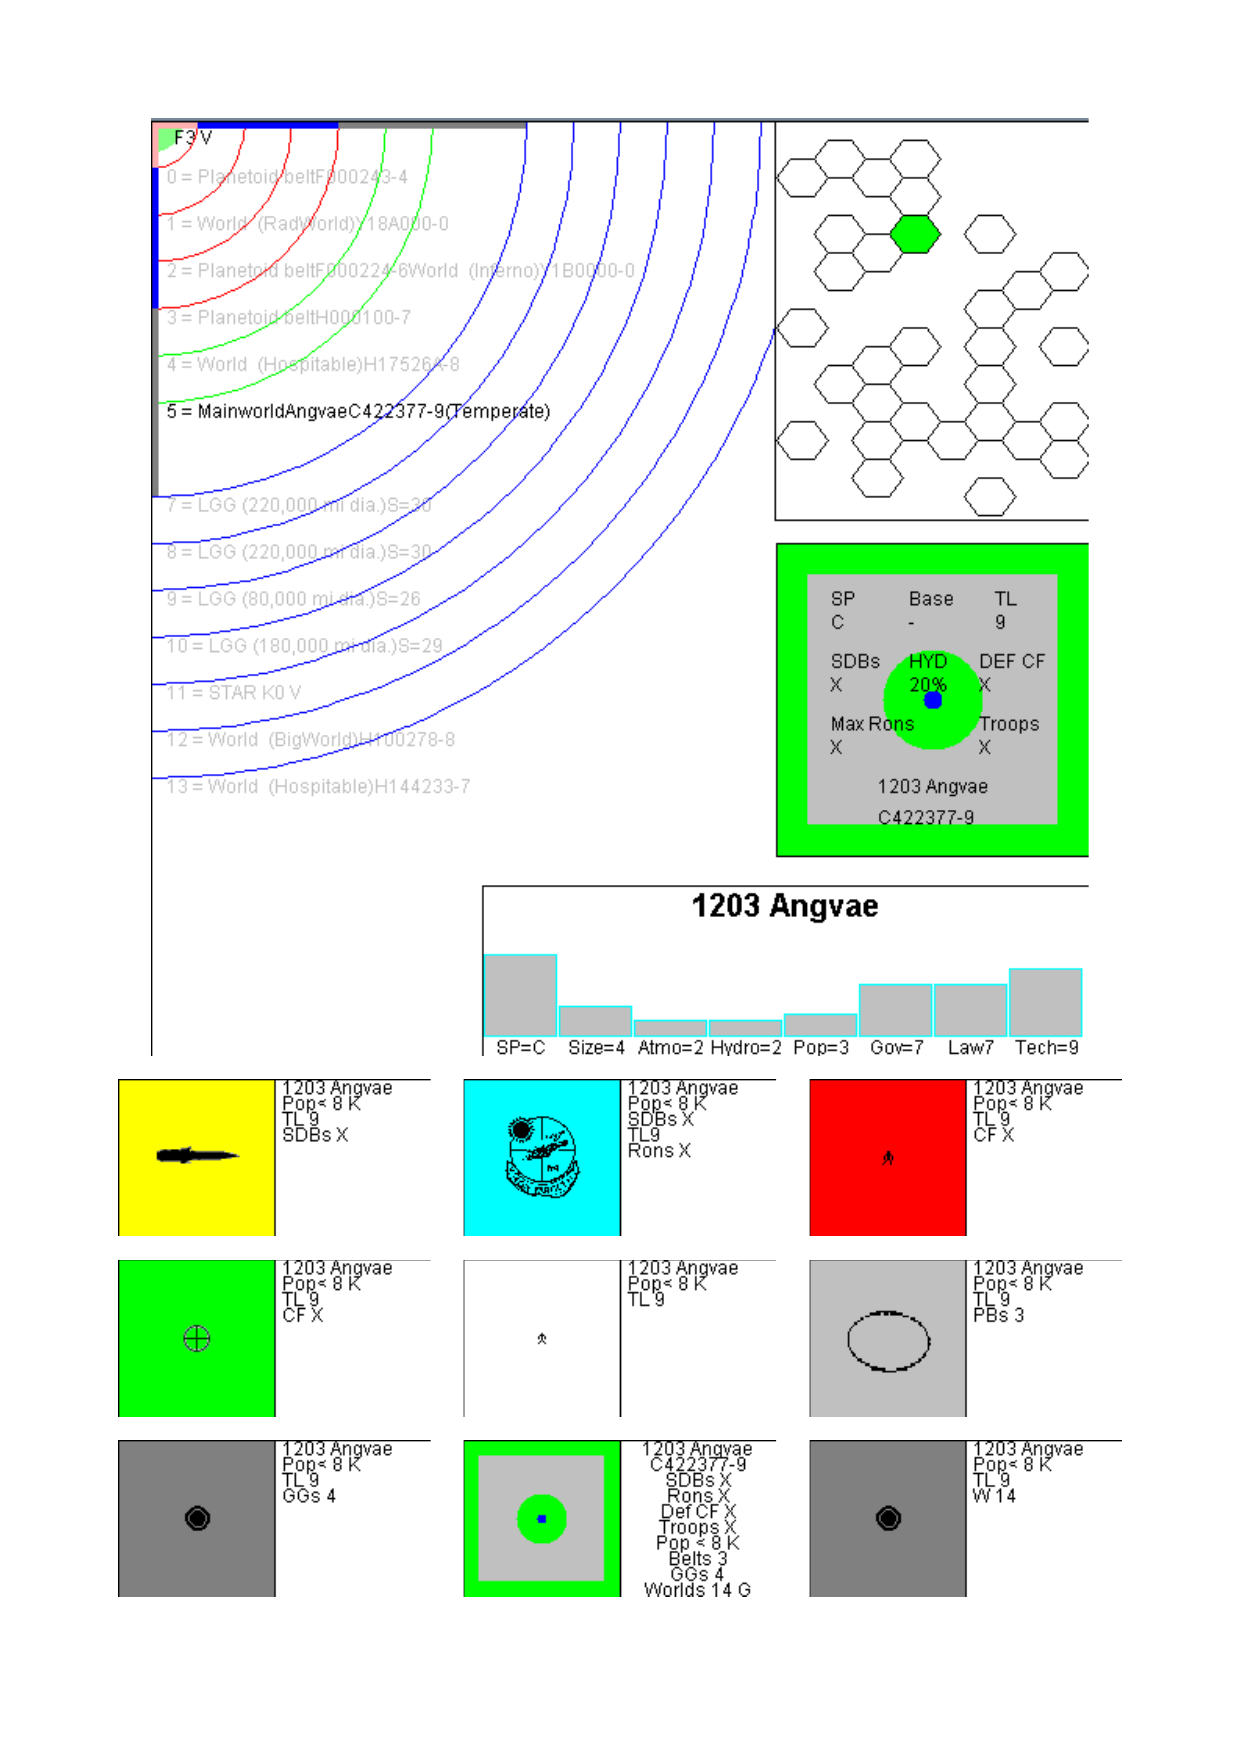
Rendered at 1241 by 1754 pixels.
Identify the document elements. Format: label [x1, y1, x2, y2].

picture [809, 1079, 1122, 1236]
picture [463, 1079, 777, 1236]
picture [809, 1260, 1122, 1417]
picture [118, 1260, 431, 1417]
picture [463, 1440, 777, 1597]
picture [463, 1260, 777, 1417]
picture [151, 118, 1089, 1056]
picture [118, 1440, 431, 1597]
picture [118, 1079, 431, 1236]
picture [809, 1440, 1122, 1597]
